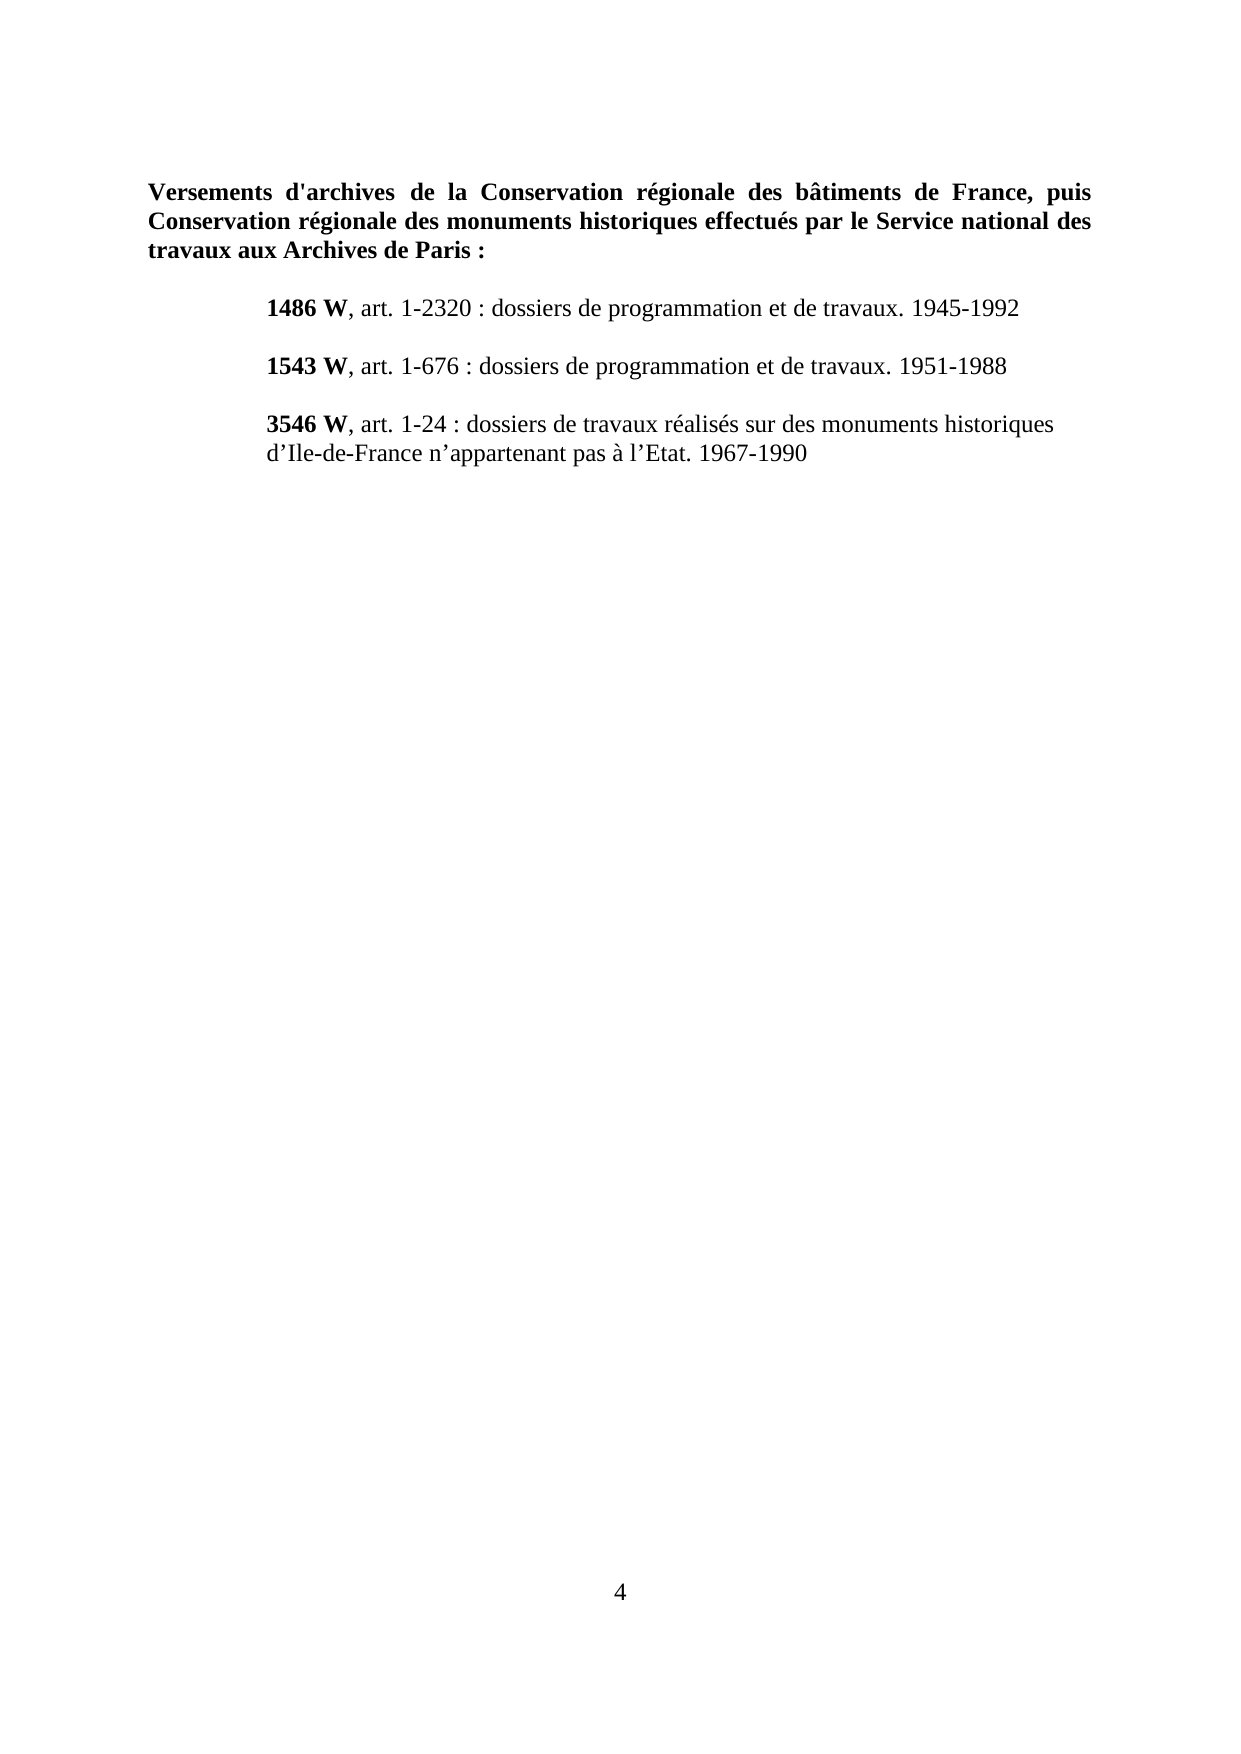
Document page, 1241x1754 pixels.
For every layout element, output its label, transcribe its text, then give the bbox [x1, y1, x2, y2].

text 1486 W, art. 1-2320 : dossiers de programmation et de travaux. 1945-1992 [266, 293, 1093, 322]
text Versements d'archives de la Conservation régionale des bâtiments de France, puis Conservation régionale des monuments historiques effectués par le Service national des travaux aux Archives de Paris : [148, 177, 1093, 264]
text 1543 W, art. 1-676 : dossiers de programmation et de travaux. 1951-1988 [266, 351, 1093, 380]
text 3546 W, art. 1-24 : dossiers de travaux réalisés sur des monuments historiques d’Ile-de-France n’appartenant pas à l’Etat. 1967-1990 [266, 409, 1093, 467]
